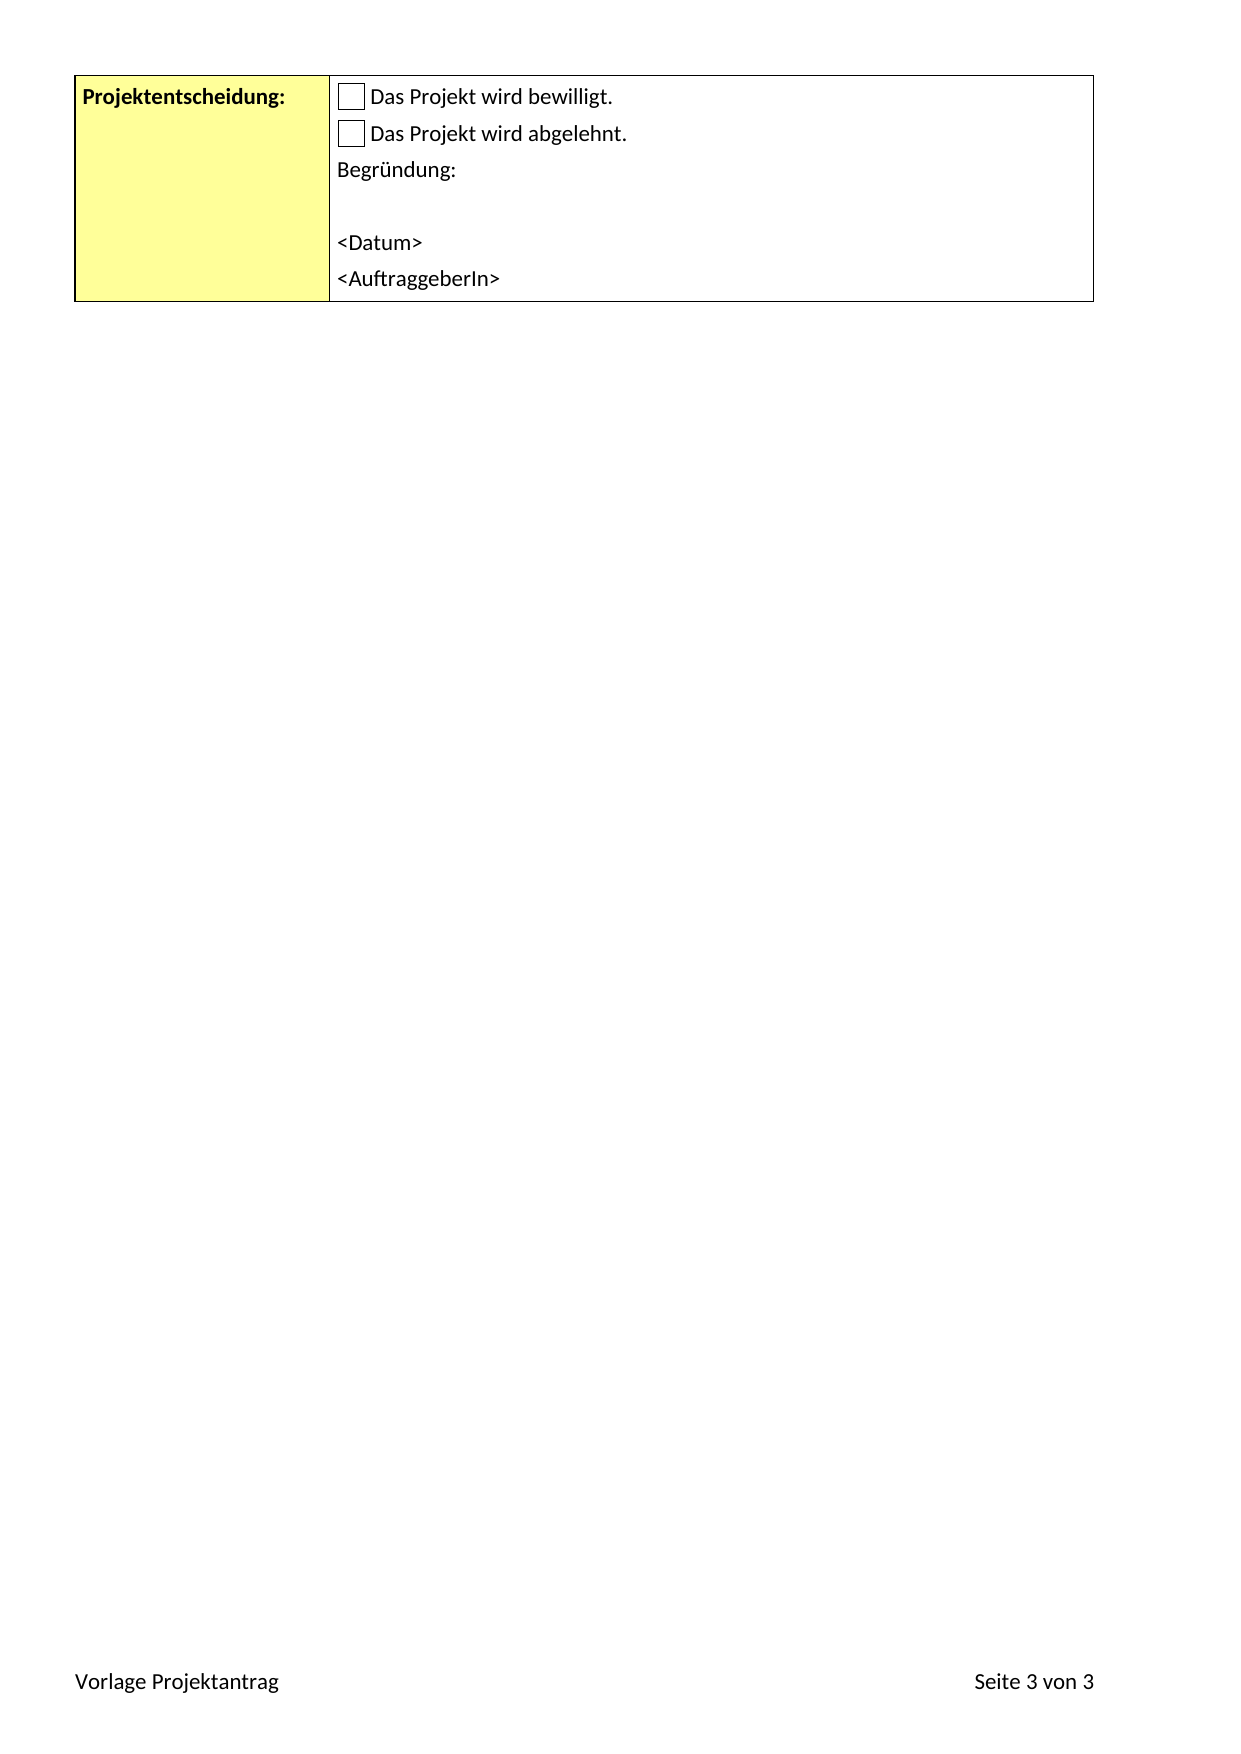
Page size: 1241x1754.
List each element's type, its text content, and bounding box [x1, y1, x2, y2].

table_header Projektentscheidung: [76, 76, 329, 301]
table_header Das Projekt wird bewilligt. Das Projekt wird abgelehnt. Begründung: <Datum> <AuftraggeberIn> [330, 76, 1093, 301]
